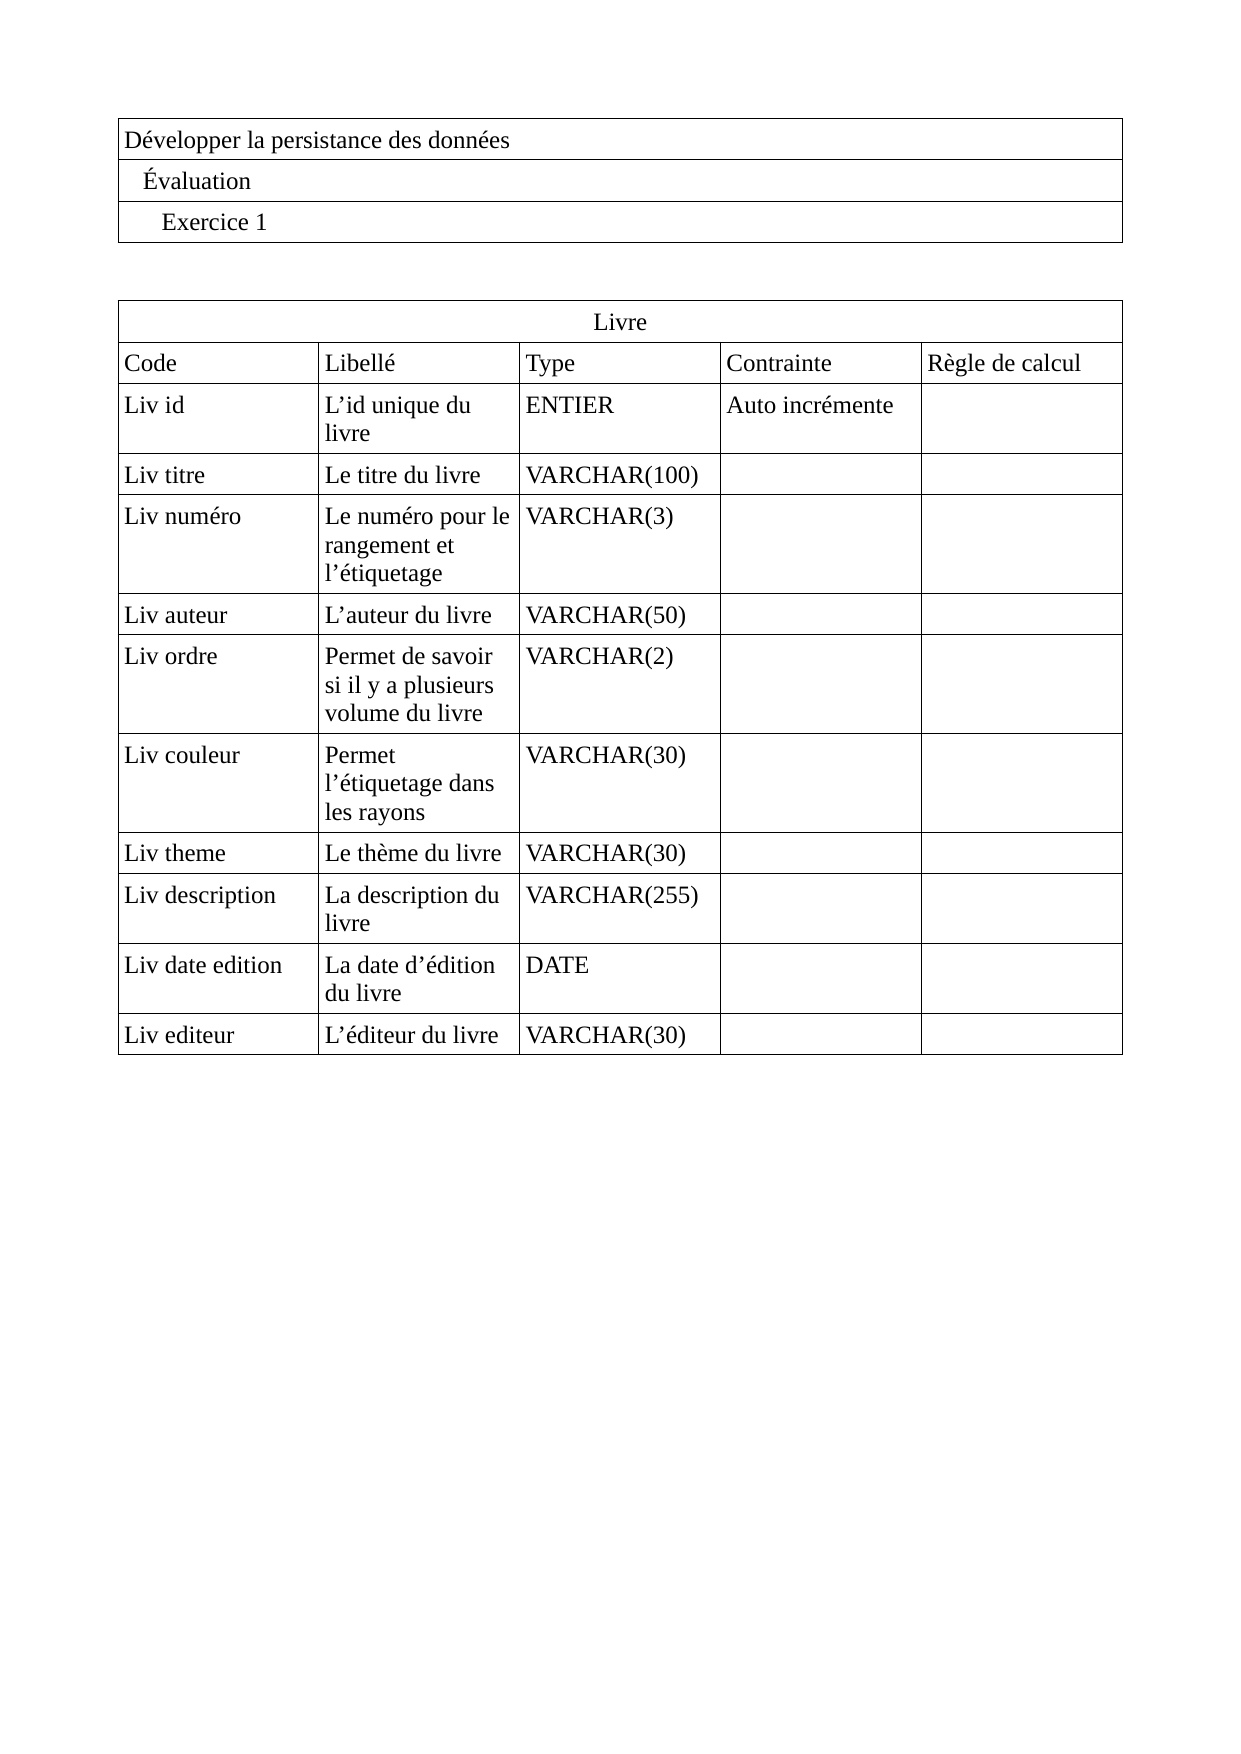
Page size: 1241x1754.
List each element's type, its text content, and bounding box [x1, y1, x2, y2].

table_cell Auto incrémente [721, 384, 921, 453]
table_cell [922, 454, 1122, 494]
table_cell [721, 944, 921, 1013]
table_cell [721, 734, 921, 832]
table_cell [922, 495, 1122, 593]
table_cell VARCHAR(2) [520, 635, 720, 733]
table_cell [922, 1014, 1122, 1054]
table_cell [922, 833, 1122, 873]
table_cell Liv ordre [119, 635, 318, 733]
table_cell Liv editeur [119, 1014, 318, 1054]
table_cell VARCHAR(3) [520, 495, 720, 593]
table_cell ENTIER [520, 384, 720, 453]
table_cell VARCHAR(30) [520, 734, 720, 832]
table_cell Liv theme [119, 833, 318, 873]
table_cell [922, 734, 1122, 832]
table_cell [721, 495, 921, 593]
table_cell Le titre du livre [319, 454, 519, 494]
table_cell VARCHAR(255) [520, 874, 720, 943]
table_cell [721, 1014, 921, 1054]
table_header Développer la persistance des données [119, 119, 1122, 159]
table_cell L’id unique du livre [319, 384, 519, 453]
table_cell Type [520, 343, 720, 383]
table_cell Évaluation [119, 160, 1122, 201]
table_header Livre [119, 301, 1122, 342]
table_cell L’éditeur du livre [319, 1014, 519, 1054]
table_cell [922, 944, 1122, 1013]
table_cell Liv date edition [119, 944, 318, 1013]
table_cell Permet de savoir si il y a plusieurs volume du livre [319, 635, 519, 733]
table_cell [721, 454, 921, 494]
table_cell Le thème du livre [319, 833, 519, 873]
table_cell Liv auteur [119, 594, 318, 634]
table_cell VARCHAR(100) [520, 454, 720, 494]
table_cell Libellé [319, 343, 519, 383]
table_cell Liv titre [119, 454, 318, 494]
table_cell Le numéro pour le rangement et l’étiquetage [319, 495, 519, 593]
table_cell [922, 874, 1122, 943]
table_cell [721, 635, 921, 733]
table_cell Permet l’étiquetage dans les rayons [319, 734, 519, 832]
table_cell Liv couleur [119, 734, 318, 832]
table_cell Exercice 1 [119, 202, 1122, 242]
table_cell [721, 874, 921, 943]
table_cell [721, 833, 921, 873]
table_cell Code [119, 343, 318, 383]
table_cell Contrainte [721, 343, 921, 383]
table_cell L’auteur du livre [319, 594, 519, 634]
table_cell La description du livre [319, 874, 519, 943]
table_cell Liv description [119, 874, 318, 943]
table_cell [922, 594, 1122, 634]
table_cell [922, 384, 1122, 453]
table_cell DATE [520, 944, 720, 1013]
table_cell Liv numéro [119, 495, 318, 593]
table_cell Liv id [119, 384, 318, 453]
table_cell [721, 594, 921, 634]
table_cell La date d’édition du livre [319, 944, 519, 1013]
table_cell [922, 635, 1122, 733]
table_cell VARCHAR(50) [520, 594, 720, 634]
table_cell VARCHAR(30) [520, 1014, 720, 1054]
table_cell Règle de calcul [922, 343, 1122, 383]
table_cell VARCHAR(30) [520, 833, 720, 873]
